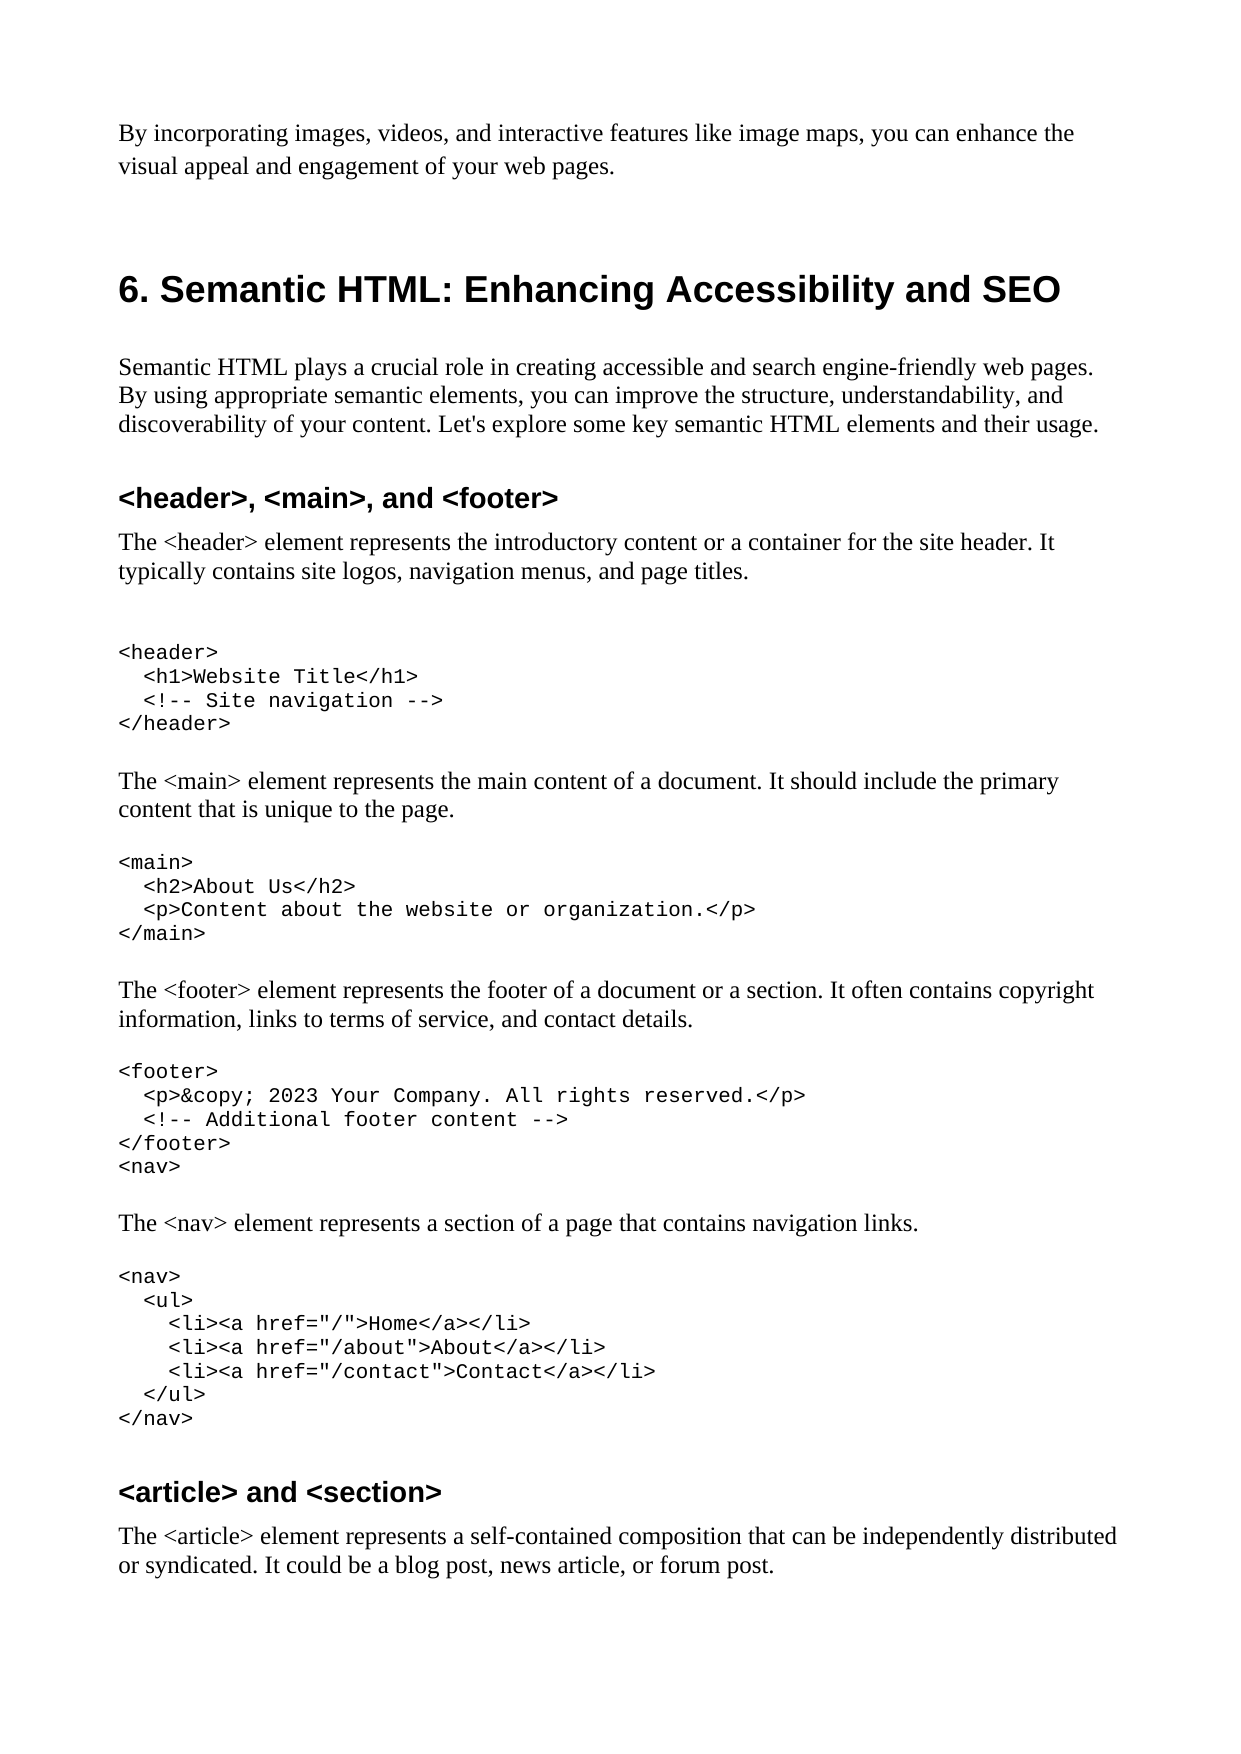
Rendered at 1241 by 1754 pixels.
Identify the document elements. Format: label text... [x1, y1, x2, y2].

text Semantic HTML plays a crucial role in creating accessible and search engine-friendly web pages. By using appropriate semantic elements, you can improve the structure, understandability, and discoverability of your content. Let's explore some key semantic HTML elements and their usage. [118, 352, 1122, 438]
text <h2>About Us</h2> [118, 876, 1122, 899]
text <p>Content about the website or organization.</p> [118, 899, 1122, 923]
subtitle <header>, <main>, and <footer> [118, 481, 1122, 515]
text <nav> [118, 1156, 1122, 1180]
text </ul> [118, 1384, 1122, 1408]
text The <nav> element represents a section of a page that contains navigation links. [118, 1208, 1122, 1237]
text <li><a href="/about">About</a></li> [118, 1337, 1122, 1361]
text <li><a href="/">Home</a></li> [118, 1313, 1122, 1337]
text <header> [118, 642, 1122, 666]
text <h1>Website Title</h1> [118, 666, 1122, 690]
text <p>&copy; 2023 Your Company. All rights reserved.</p> [118, 1085, 1122, 1109]
subtitle 6. Semantic HTML: Enhancing Accessibility and SEO [118, 267, 1122, 311]
text The <article> element represents a self-contained composition that can be independently distributed or syndicated. It could be a blog post, news article, or forum post. [118, 1521, 1122, 1578]
text </main> [118, 923, 1122, 947]
text <main> [118, 852, 1122, 876]
subtitle <article> and <section> [118, 1475, 1122, 1508]
text </header> [118, 713, 1122, 737]
text <li><a href="/contact">Contact</a></li> [118, 1361, 1122, 1384]
text The <main> element represents the main content of a document. It should include the primary content that is unique to the page. [118, 766, 1122, 823]
text </footer> [118, 1132, 1122, 1156]
text <footer> [118, 1062, 1122, 1085]
text </nav> [118, 1408, 1122, 1432]
text By incorporating images, videos, and interactive features like image maps, you can enhance the visual appeal and engagement of your web pages. [118, 118, 1122, 180]
text <!-- Additional footer content --> [118, 1109, 1122, 1132]
text <!-- Site navigation --> [118, 690, 1122, 713]
text The <header> element represents the introductory content or a container for the site header. It typically contains site logos, navigation menus, and page titles. [118, 527, 1122, 585]
text <nav> [118, 1266, 1122, 1290]
text <ul> [118, 1290, 1122, 1313]
text The <footer> element represents the footer of a document or a section. It often contains copyright information, links to terms of service, and contact details. [118, 975, 1122, 1033]
